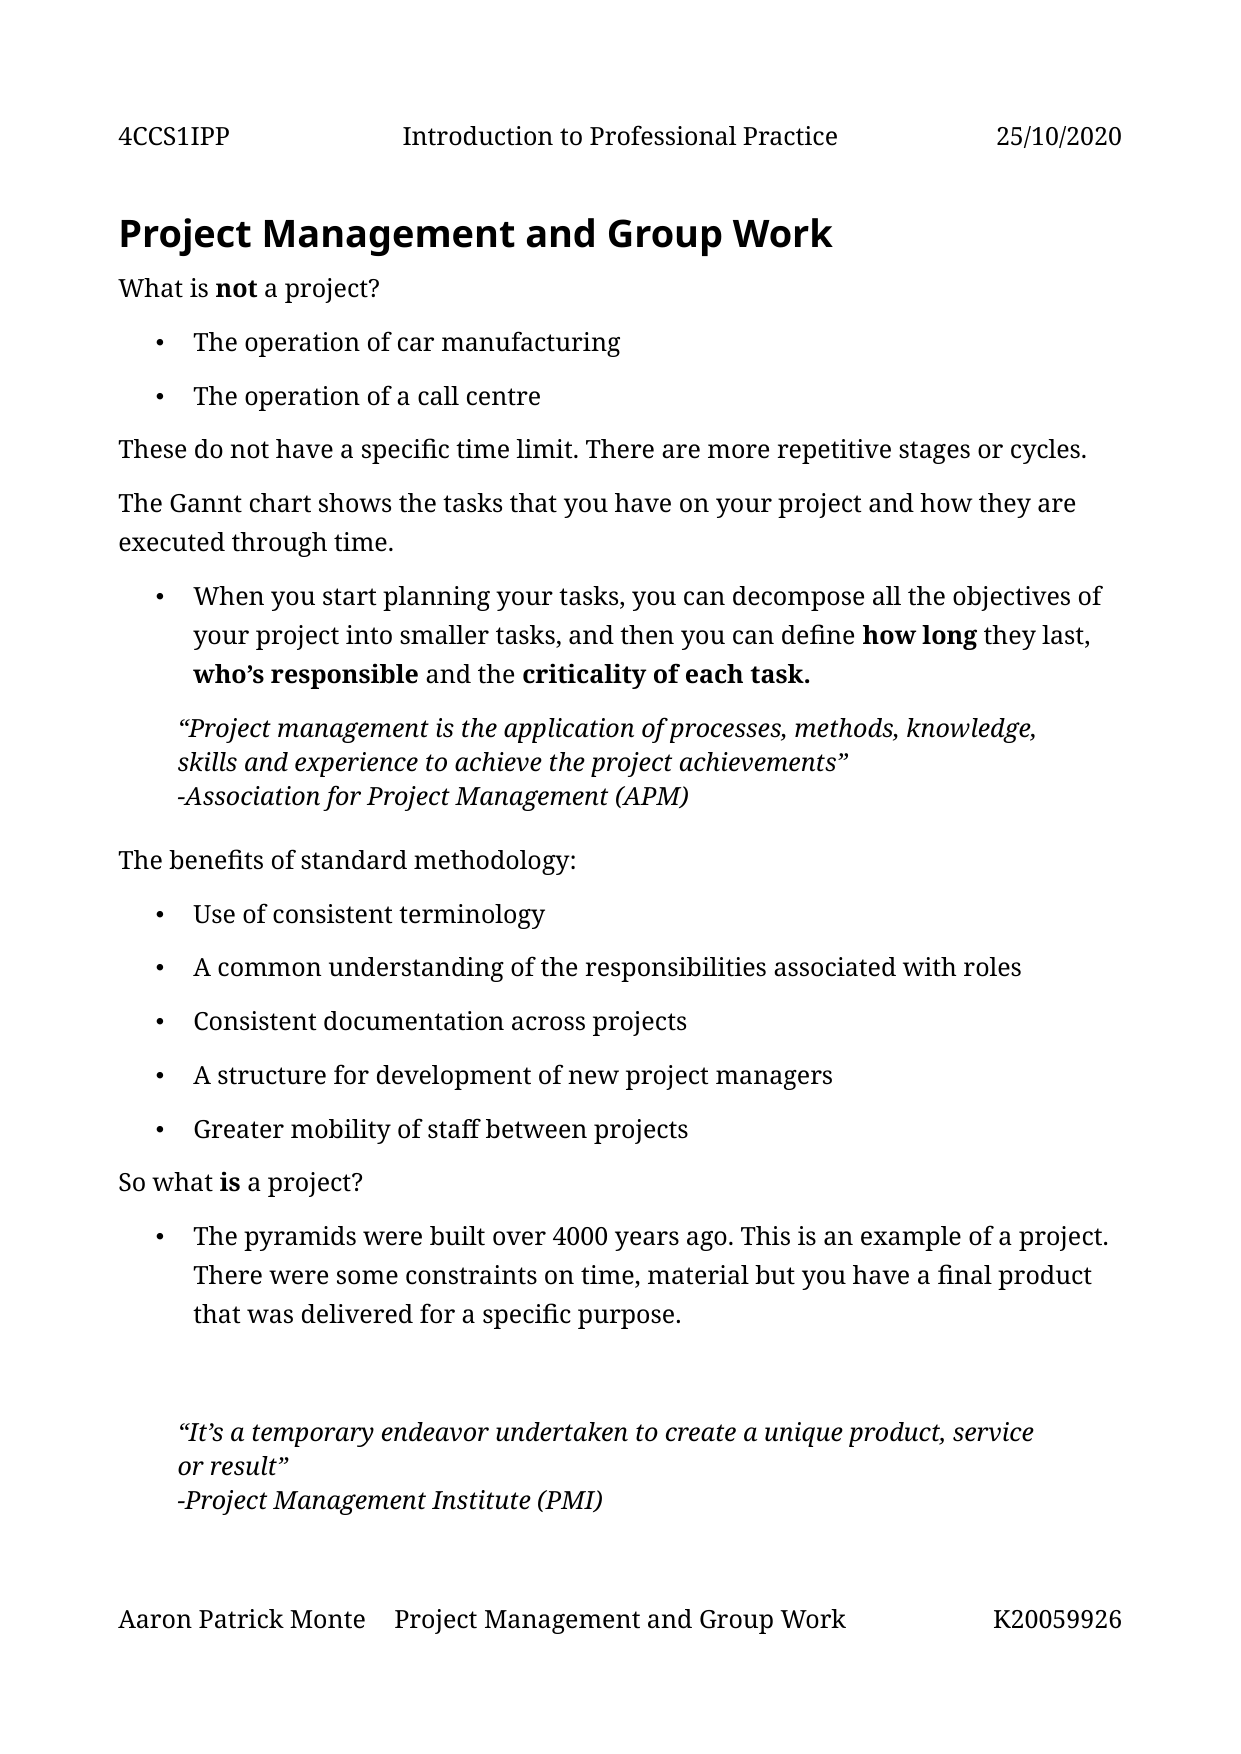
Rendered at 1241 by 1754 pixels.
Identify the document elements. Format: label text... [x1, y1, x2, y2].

list A structure for development of new project managers [156, 1057, 1122, 1092]
list The pyramids were built over 4000 years ago. This is an example of a project. There were some constraints on time, material but you have a final product that was delivered for a specific purpose. [156, 1219, 1122, 1331]
text “Project management is the application of processes, methods, knowledge, skills and experience to achieve the project achievements” -Association for Project Management (APM) [177, 711, 1063, 813]
list The operation of car manufacturing [156, 324, 1122, 359]
list Use of consistent terminology [156, 896, 1122, 930]
text These do not have a specific time limit. There are more repetitive stages or cycles. [118, 432, 1122, 466]
text So what is a project? [118, 1165, 1122, 1199]
text What is not a project? [118, 271, 1122, 305]
text “It’s a temporary endeavor undertaken to create a unique product, service or result” -Project Management Institute (PMI) [177, 1414, 1063, 1517]
list Greater mobility of staff between projects [156, 1111, 1122, 1145]
text The benefits of standard methodology: [118, 842, 1122, 877]
list When you start planning your tasks, you can decompose all the objectives of your project into smaller tasks, and then you can define how long they last, who’s responsible and the criticality of each task. [156, 579, 1122, 691]
list Consistent documentation across projects [156, 1004, 1122, 1038]
list A common understanding of the responsibilities associated with roles [156, 950, 1122, 984]
list The operation of a call centre [156, 378, 1122, 412]
subtitle Project Management and Group Work [118, 207, 1122, 258]
text The Gannt chart shows the tasks that you have on your project and how they are executed through time. [118, 486, 1122, 559]
